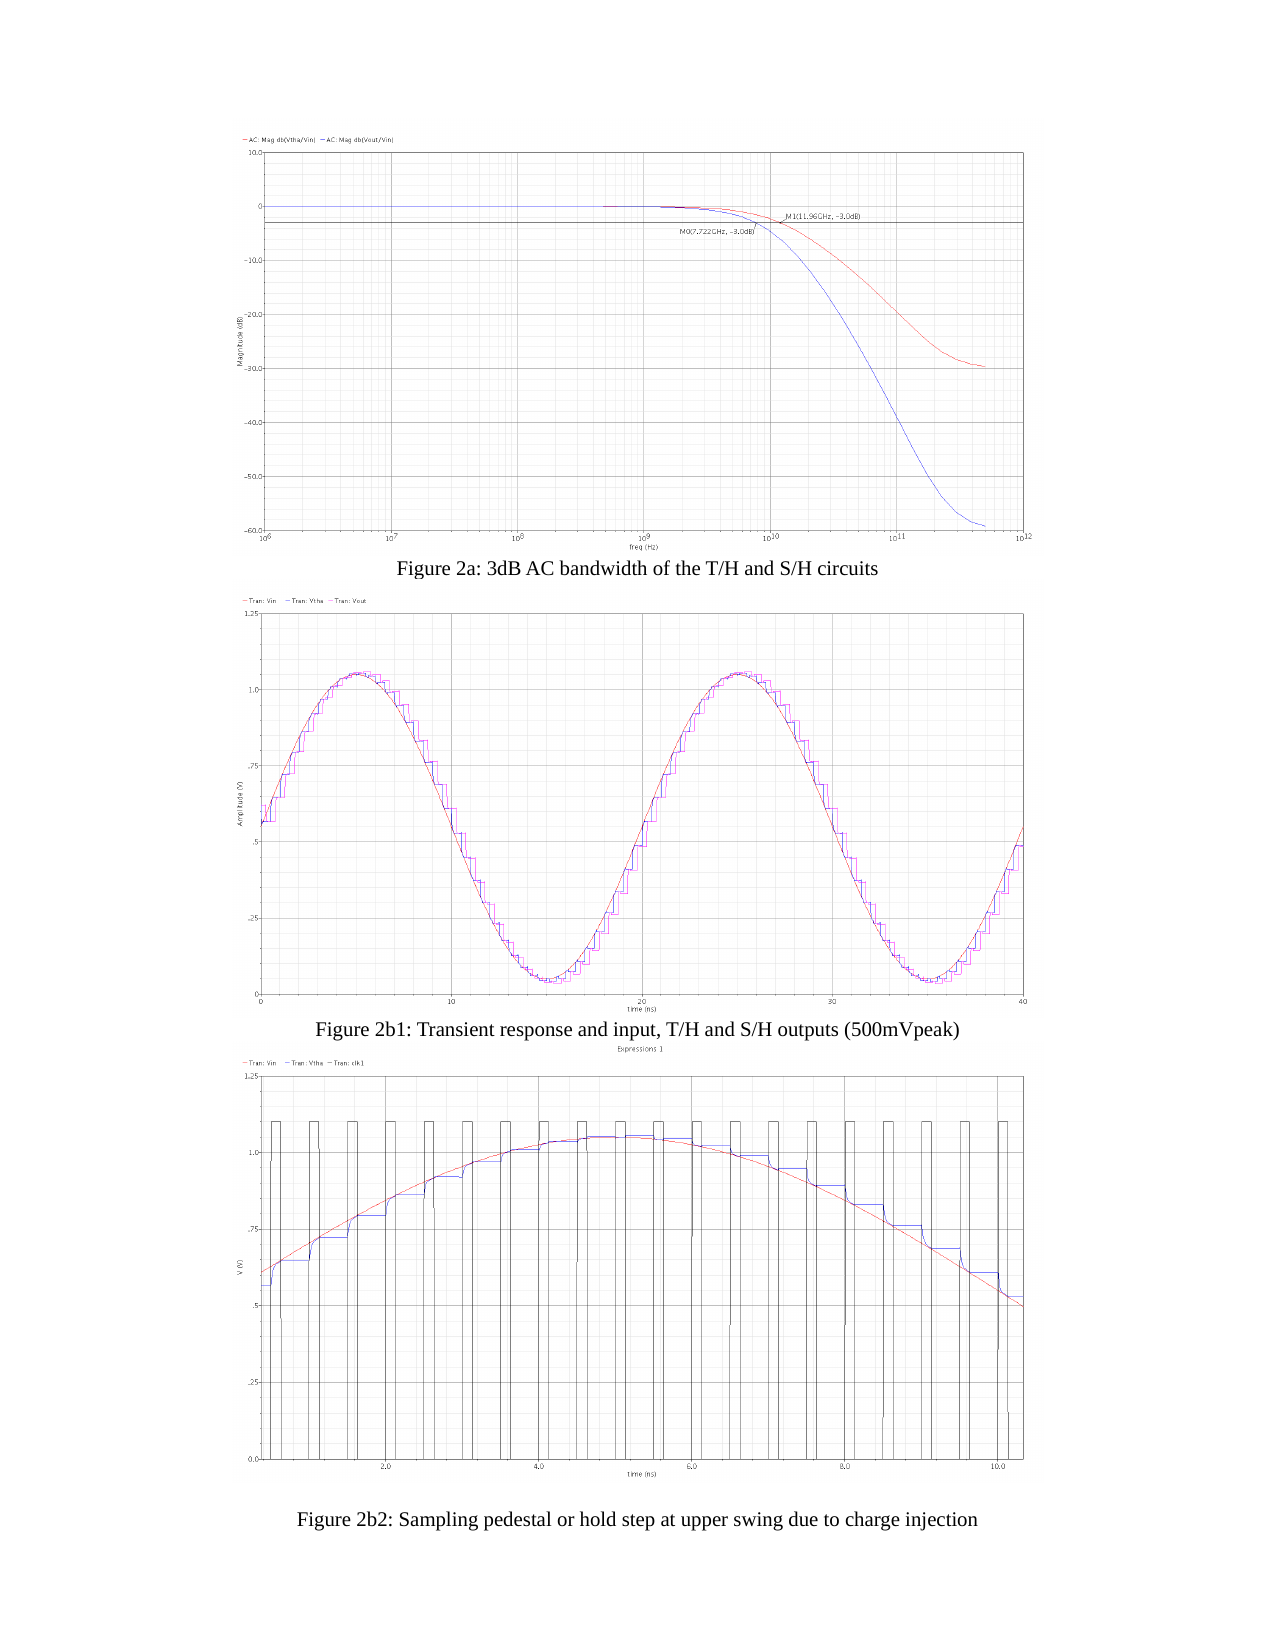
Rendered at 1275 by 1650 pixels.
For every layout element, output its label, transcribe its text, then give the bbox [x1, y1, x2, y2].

picture [231, 118, 1044, 556]
picture [231, 1041, 1044, 1483]
picture [231, 579, 1044, 1018]
text Figure 2a: 3dB AC bandwidth of the T/H and S/H circuits [118, 118, 1157, 580]
text Figure 2b1: Transient response and input, T/H and S/H outputs (500mVpeak) [118, 580, 1157, 1041]
text Figure 2b2: Sampling pedestal or hold step at upper swing due to charge injection [118, 1507, 1157, 1531]
